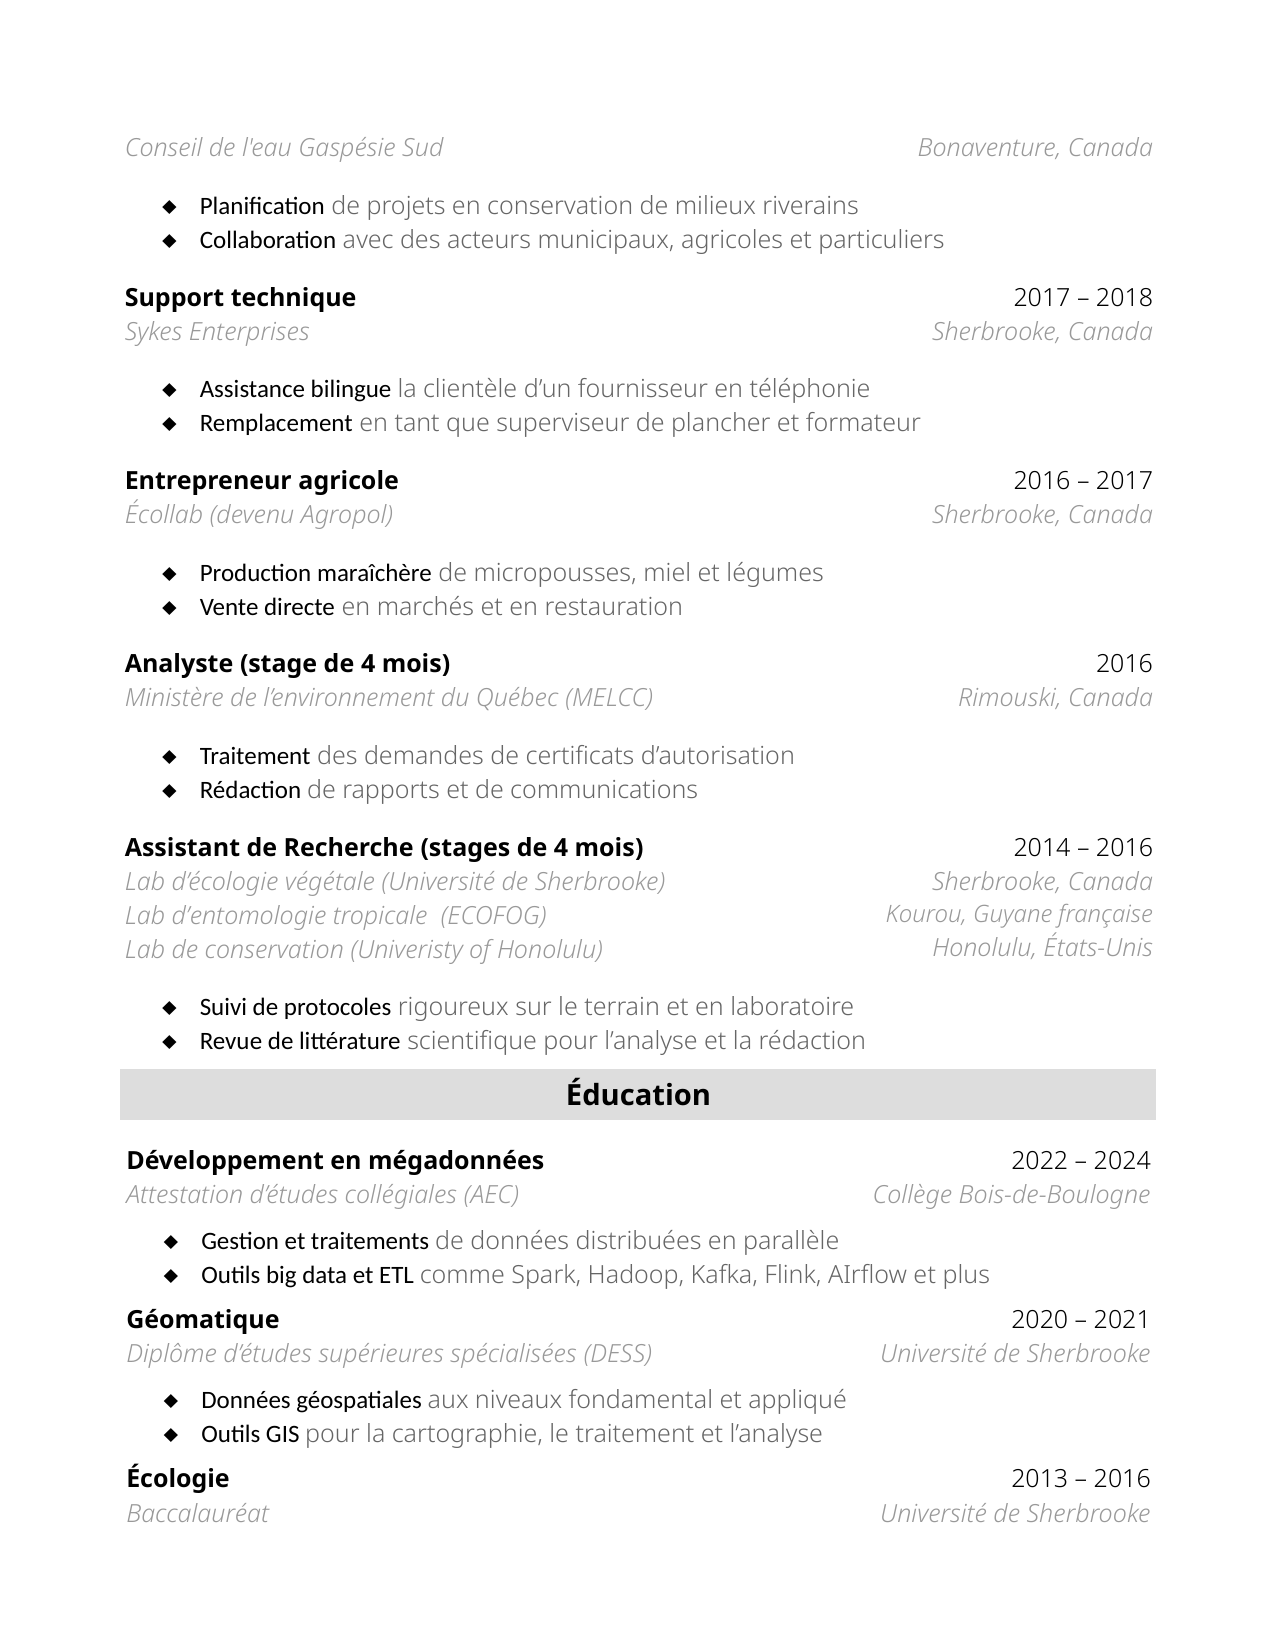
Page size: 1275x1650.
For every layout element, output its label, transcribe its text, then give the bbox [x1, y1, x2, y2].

table_cell Entrepreneur agricole Écollab (devenu Agropol) [113, 451, 810, 542]
table_cell Suivi de protocoles rigoureux sur le terrain et en laboratoire Revue de littérature scientifique pour l’analyse et la rédaction [113, 977, 1164, 1069]
table_cell Données géospatiales aux niveaux fondamental et appliqué Outils GIS pour la cartographie, le traitement et l’analyse [120, 1376, 1156, 1455]
table_cell 2020 – 2021 Université de Sherbrooke [806, 1296, 1156, 1376]
table_cell 2016 Rimouski, Canada [810, 634, 1164, 726]
table_cell Gestion et traitements de données distribuées en parallèle Outils big data et ETL comme Spark, Hadoop, Kafka, Flink, AIrflow et plus [120, 1217, 1156, 1296]
table_cell 2016 – 2017 Sherbrooke, Canada [810, 451, 1164, 542]
table_cell Conseil de l'eau Ga­spésie Sud [113, 118, 810, 176]
table_cell Assistance bilingue la clientèle d’un fournisseur en téléphonie Remplacement en tant que superviseur de plancher et formateur [113, 359, 1164, 451]
table_cell Analyste (stage de 4 mois) Ministère de l’environnement du Québec (MELCC) [113, 634, 810, 726]
table_cell 2014 – 2016 Sherbrooke, Canada Kourou, Guyane française Honolulu, États-Unis [810, 818, 1164, 977]
table_cell Géomatique Diplôme d’études supérieures spécialisées (DESS) [120, 1296, 806, 1376]
table_cell Écologie Baccalauréat [120, 1455, 806, 1535]
table_cell Bonaventure, Canada [810, 118, 1164, 176]
table_cell Traitement des demandes de certificats d’autorisation Rédaction de rapports et de communications [113, 726, 1164, 817]
table_header Éducation [120, 1069, 1156, 1120]
table_cell Planification de projets en conservation de milieux riverains Collaboration avec des acteurs municipaux, agricoles et particuliers [113, 176, 1164, 267]
table_cell 2017 – 2018 Sherbrooke, Canada [810, 268, 1164, 359]
table_cell Support technique Sykes Enterprises [113, 268, 810, 359]
table_cell Assistant de Recherche (stages de 4 mois) Lab d’écologie végétale (Université de Sherbrooke) Lab d’entomologie tropicale (ECOFOG) Lab de conservation (Univeristy of Honolulu) [113, 818, 810, 977]
table_cell Production maraîchère de micropousses, miel et légumes Vente directe en marchés et en restauration [113, 543, 1164, 634]
table_cell 2013 – 2016 Université de Sherbrooke [806, 1455, 1156, 1535]
table_cell 2022 – 2024 Collège Bois-de-Boulogne­ [806, 1120, 1156, 1217]
table_cell Développement en mégadonnées Attestation d’études collégiales (AEC) [120, 1120, 806, 1217]
